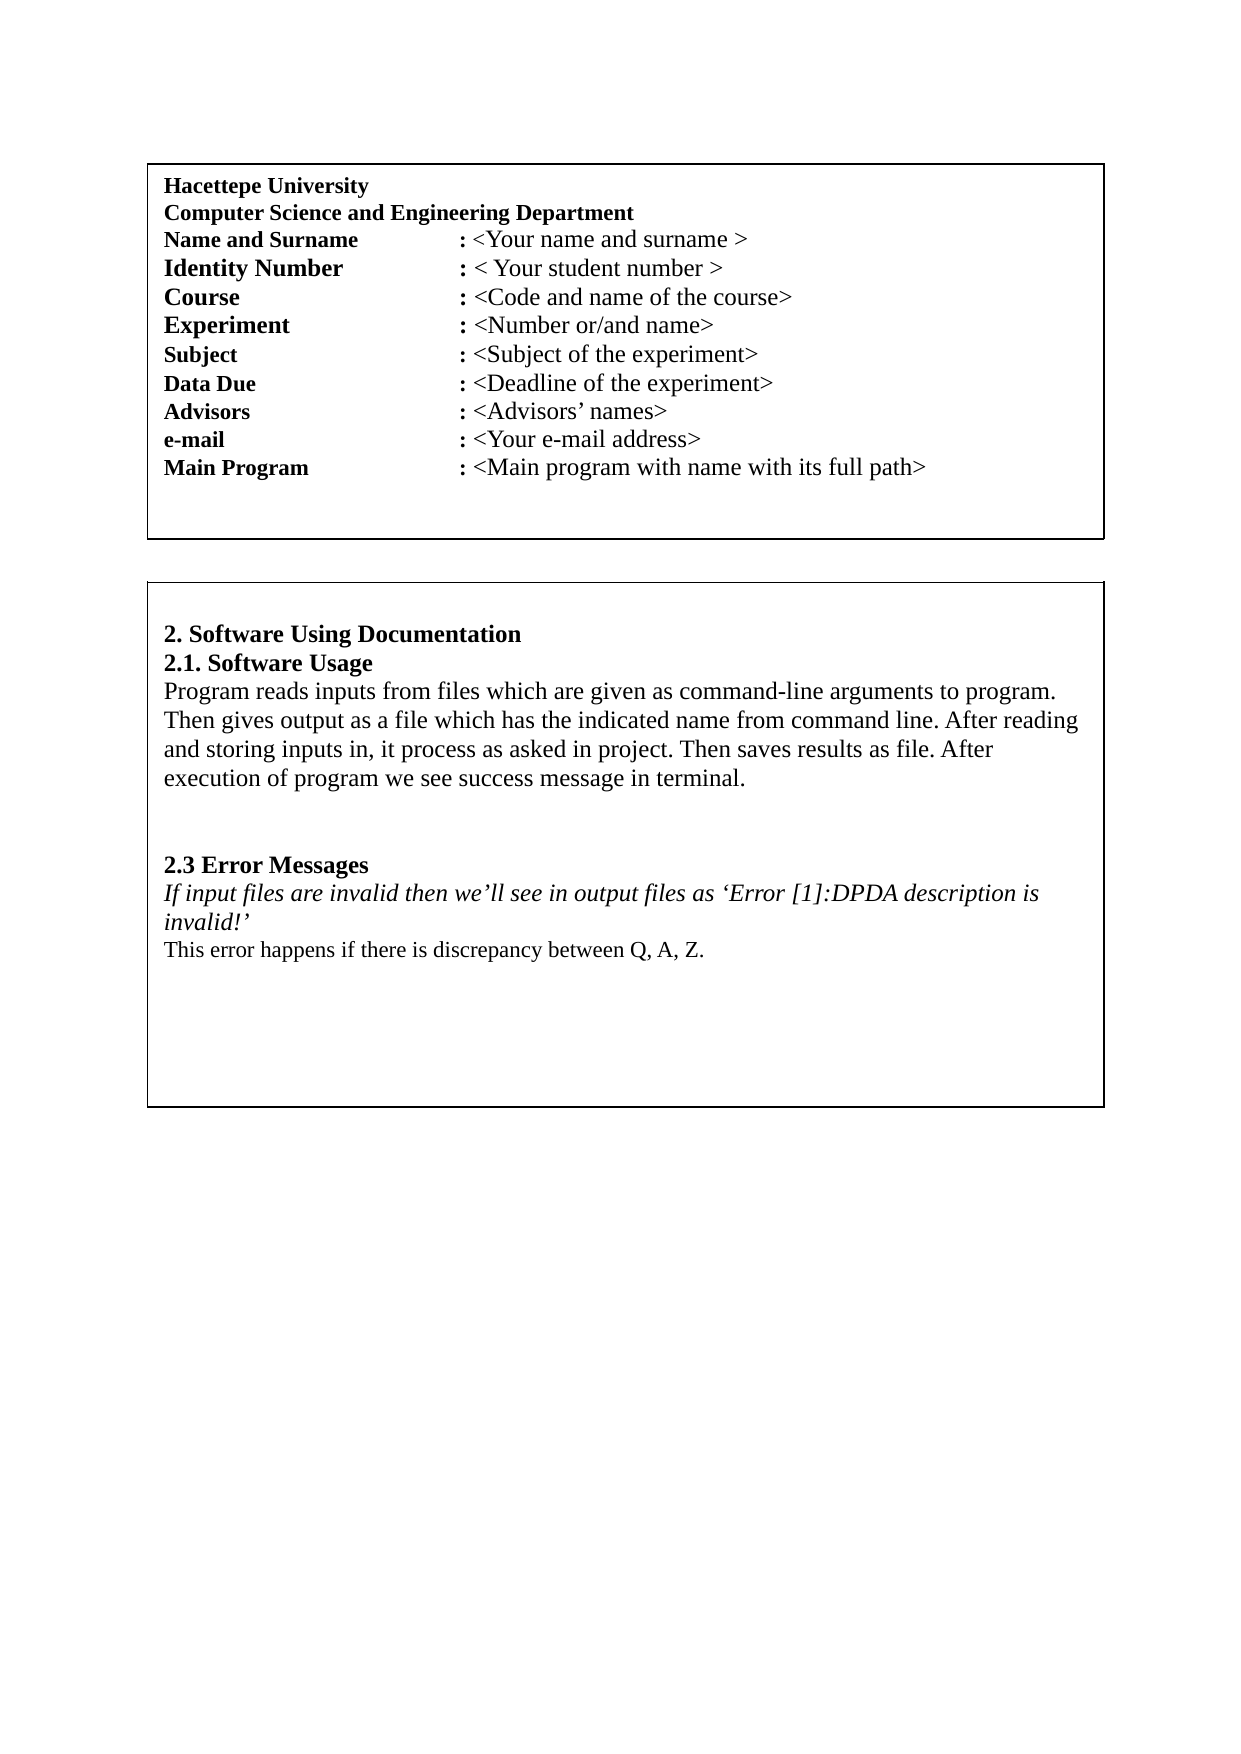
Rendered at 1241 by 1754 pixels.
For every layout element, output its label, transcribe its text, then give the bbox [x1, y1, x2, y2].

text Advisors : <Advisors’ names> [163, 397, 1088, 425]
text Identity Number : < Your student number > [163, 253, 1088, 282]
text 2. Software Using Documentation [163, 619, 1088, 648]
text Experiment : <Number or/and name> [163, 311, 1088, 339]
text 2.3 Error Messages [163, 850, 1088, 878]
text Hacettepe University [163, 172, 1088, 198]
text Main Program : <Main program with name with its full path> [163, 453, 1088, 482]
text Computer Science and Engineering Department [163, 198, 1088, 225]
subtitle Data Due : <Deadline of the experiment> [163, 368, 1088, 397]
text Subject : <Subject of the experiment> [163, 339, 1088, 368]
text This error happens if there is discrepancy between Q, A, Z. [163, 936, 1088, 962]
text Name and Surname : <Your name and surname > [163, 225, 1088, 253]
text Program reads inputs from files which are given as command-line arguments to program. Then gives output as a file which has the indicated name from command line. After reading and storing inputs in, it process as asked in project. Then saves results as file. After execution of program we see success message in terminal. [163, 677, 1088, 792]
text 2.1. Software Usage [163, 648, 1088, 677]
text e-mail : <Your e-mail address> [163, 425, 1088, 453]
text Course : <Code and name of the course> [163, 282, 1088, 311]
text If input files are invalid then we’ll see in output files as ‘Error [1]:DPDA description is invalid!’ [163, 878, 1088, 936]
